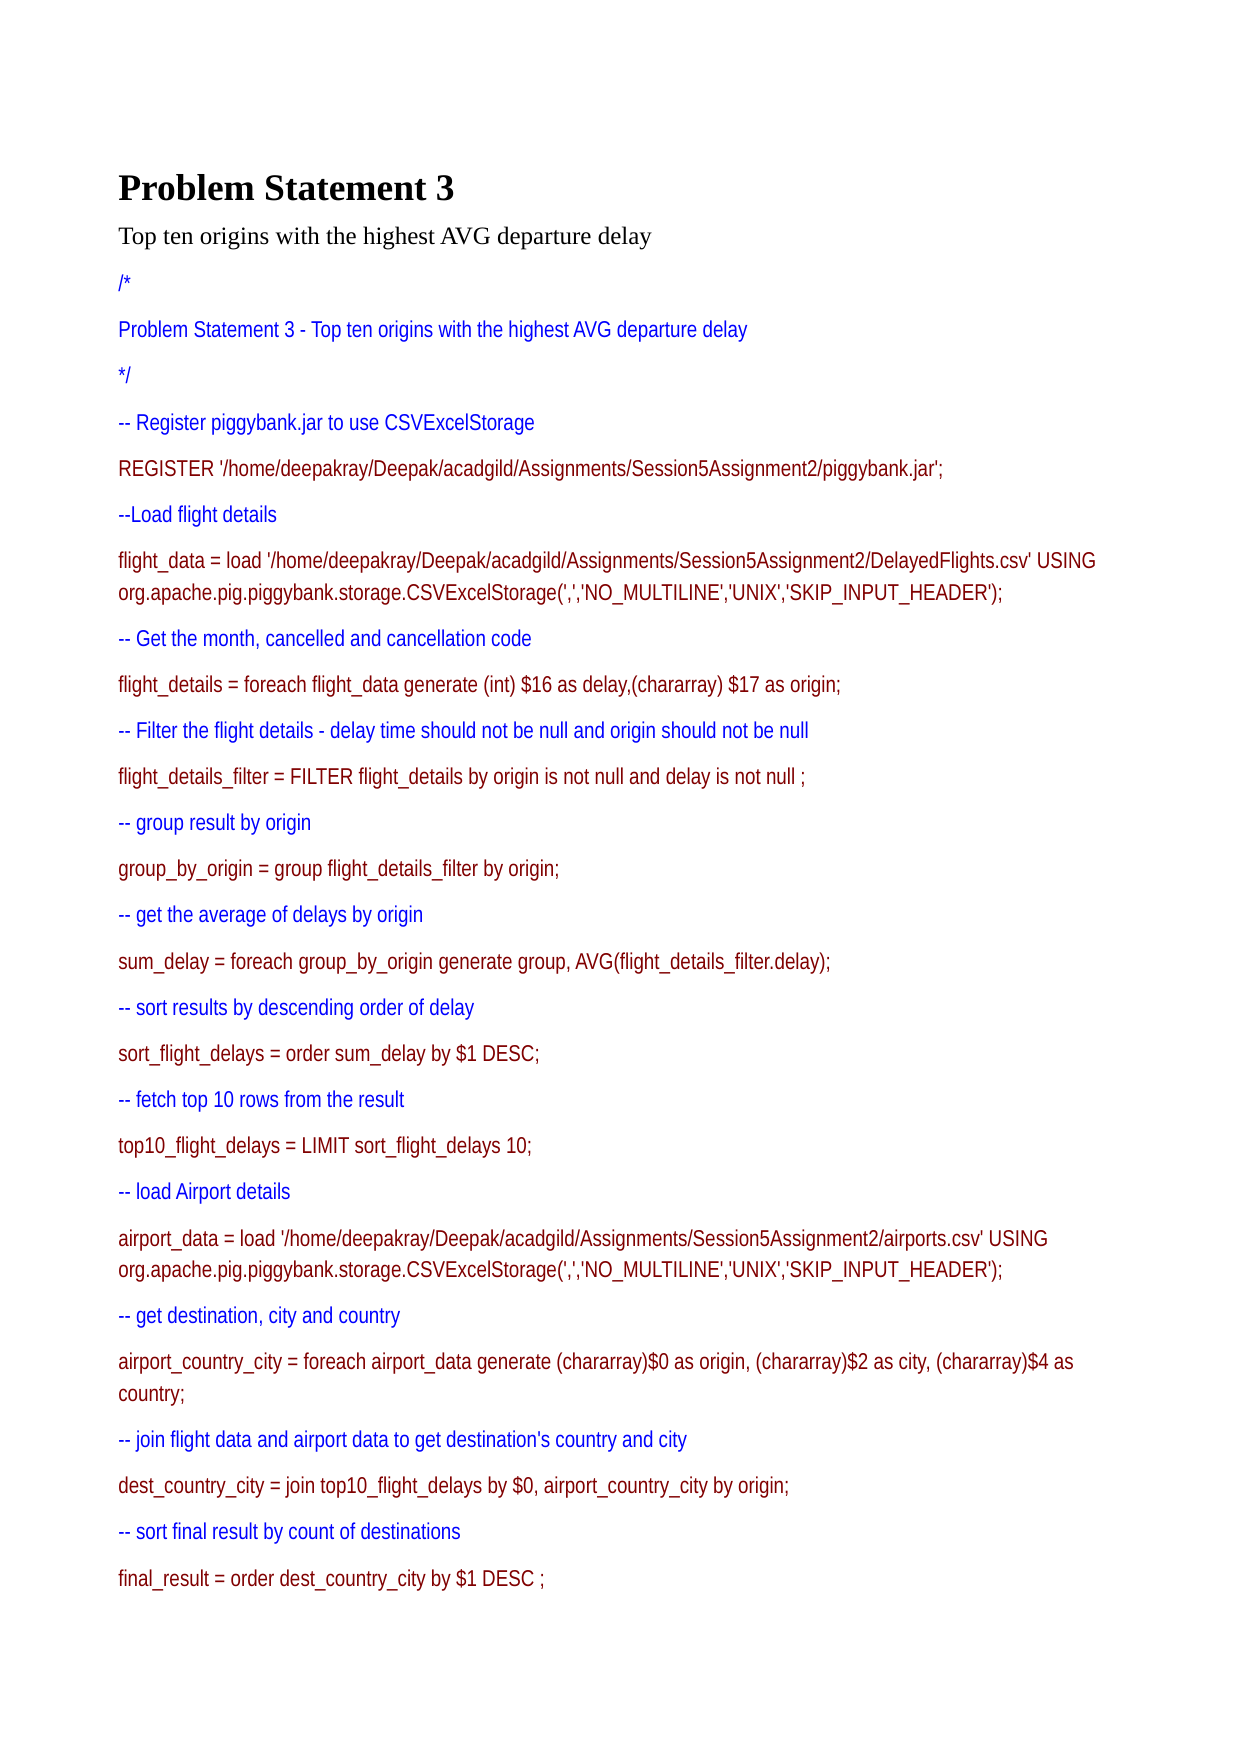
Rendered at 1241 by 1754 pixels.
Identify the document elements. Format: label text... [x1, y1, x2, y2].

subtitle Problem Statement 3 [118, 165, 1122, 208]
text airport_data = load '/home/deepakray/Deepak/acadgild/Assignments/Session5Assignment2/airports.csv' USING org.apache.pig.piggybank.storage.CSVExcelStorage(',','NO_MULTILINE','UNIX','SKIP_INPUT_HEADER'); [118, 1224, 1122, 1282]
text -- fetch top 10 rows from the result [118, 1086, 1122, 1112]
text top10_flight_delays = LIMIT sort_flight_delays 10; [118, 1132, 1122, 1158]
text -- get destination, city and country [118, 1302, 1122, 1328]
text /* [118, 270, 1122, 296]
text -- sort results by descending order of delay [118, 994, 1122, 1020]
text flight_data = load '/home/deepakray/Deepak/acadgild/Assignments/Session5Assignment2/DelayedFlights.csv' USING org.apache.pig.piggybank.storage.CSVExcelStorage(',','NO_MULTILINE','UNIX','SKIP_INPUT_HEADER'); [118, 547, 1122, 605]
text sum_delay = foreach group_by_origin generate group, AVG(flight_details_filter.delay); [118, 948, 1122, 974]
text REGISTER '/home/deepakray/Deepak/acadgild/Assignments/Session5Assignment2/piggybank.jar'; [118, 454, 1122, 481]
text dest_country_city = join top10_flight_delays by $0, airport_country_city by origin; [118, 1472, 1122, 1498]
text Top ten origins with the highest AVG departure delay [118, 221, 1122, 250]
text flight_details_filter = FILTER flight_details by origin is not null and delay is not null ; [118, 763, 1122, 789]
text -- Filter the flight details - delay time should not be null and origin should not be null [118, 717, 1122, 743]
text --Load flight details [118, 501, 1122, 527]
text -- get the average of delays by origin [118, 901, 1122, 928]
text airport_country_city = foreach airport_data generate (chararray)$0 as origin, (chararray)$2 as city, (chararray)$4 as country; [118, 1348, 1122, 1406]
text -- load Airport details [118, 1178, 1122, 1205]
text group_by_origin = group flight_details_filter by origin; [118, 855, 1122, 882]
text flight_details = foreach flight_data generate (int) $16 as delay,(chararray) $17 as origin; [118, 671, 1122, 697]
text -- Get the month, cancelled and cancellation code [118, 624, 1122, 651]
text -- group result by origin [118, 809, 1122, 836]
text */ [118, 362, 1122, 389]
text final_result = order dest_country_city by $1 DESC ; [118, 1564, 1122, 1591]
text sort_flight_delays = order sum_delay by $1 DESC; [118, 1040, 1122, 1066]
text -- Register piggybank.jar to use CSVExcelStorage [118, 408, 1122, 435]
text -- sort final result by count of destinations [118, 1518, 1122, 1545]
text Problem Statement 3 - Top ten origins with the highest AVG departure delay [118, 316, 1122, 342]
text -- join flight data and airport data to get destination's country and city [118, 1426, 1122, 1452]
